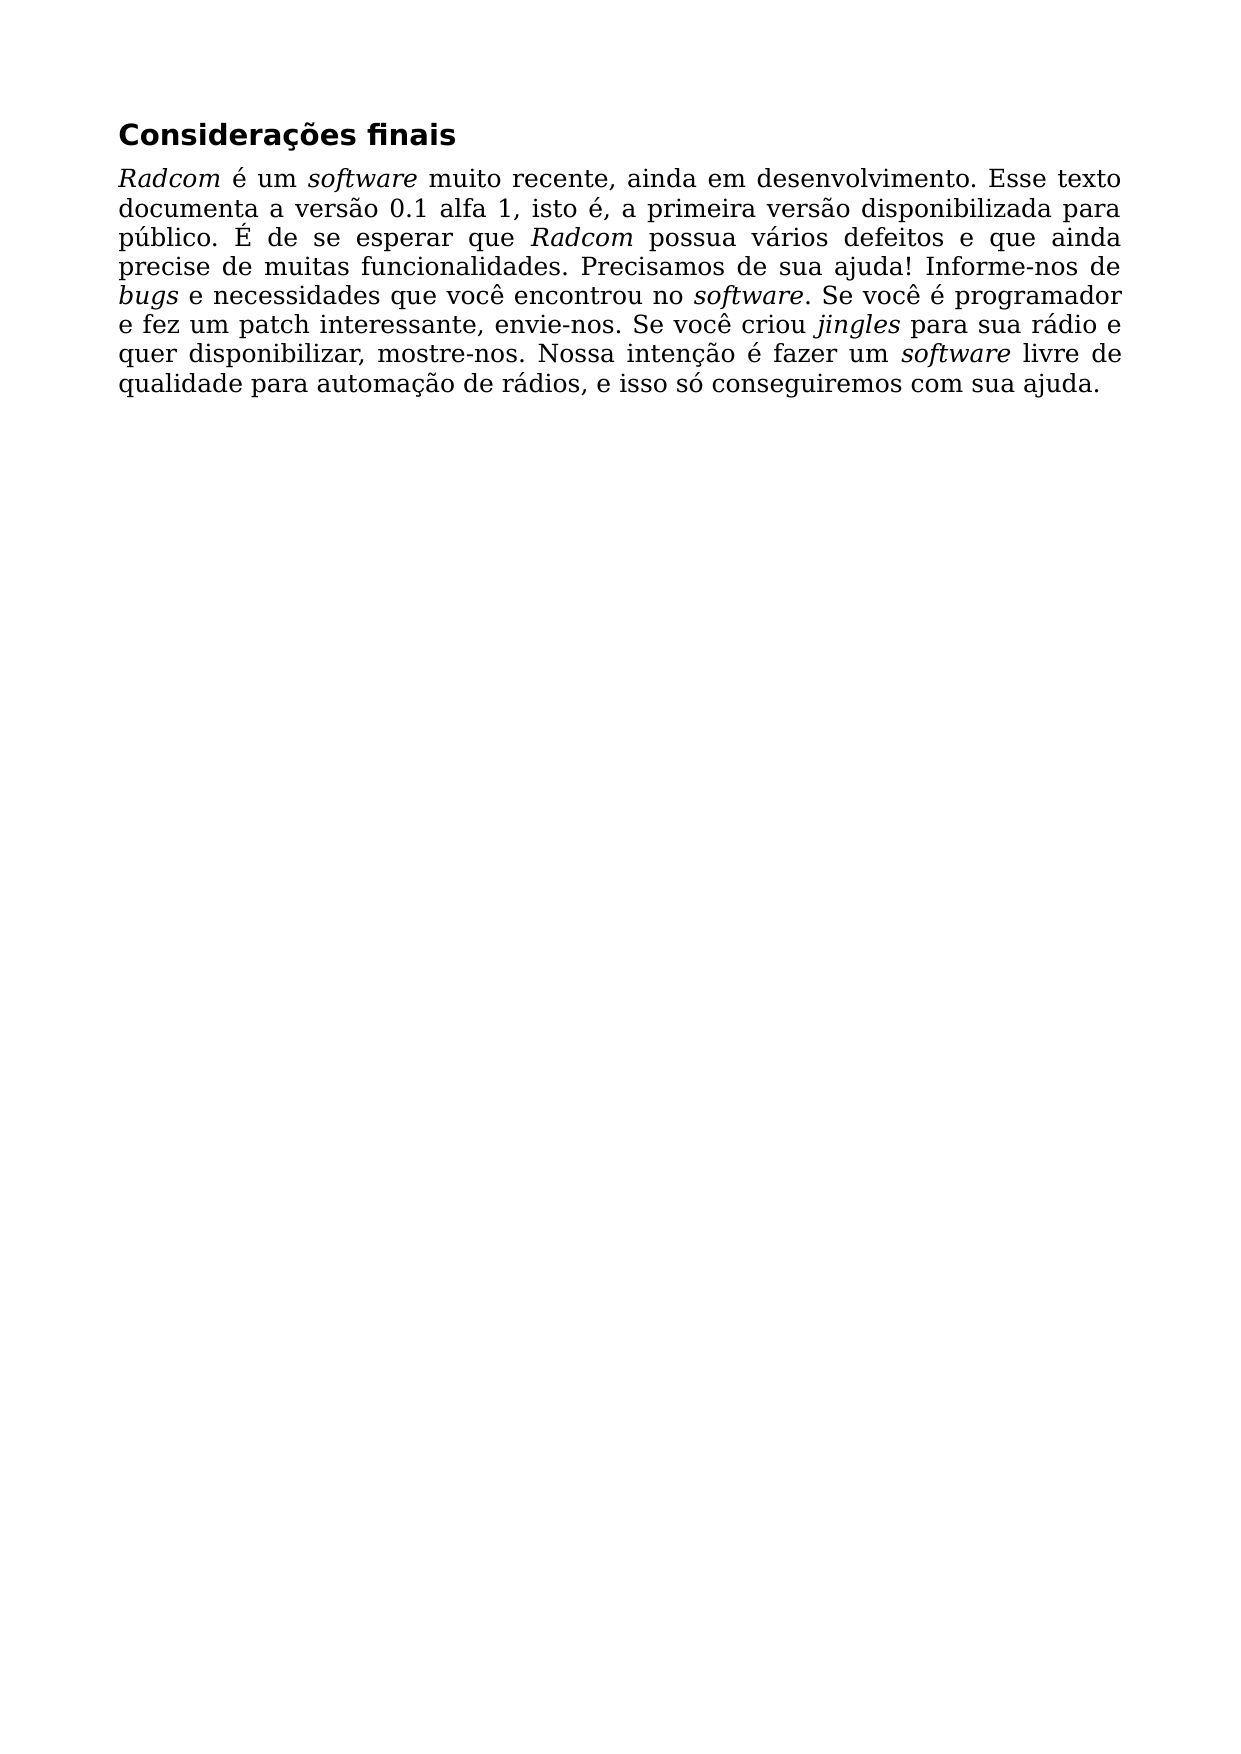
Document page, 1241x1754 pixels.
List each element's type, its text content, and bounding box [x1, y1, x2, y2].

subtitle Considerações finais [118, 118, 1122, 152]
text Radcom é um software muito recente, ainda em desenvolvimento. Esse texto documenta a versão 0.1 alfa 1, isto é, a primeira versão disponibilizada para público. É de se esperar que Radcom possua vários defeitos e que ainda precise de muitas funcionalidades. Precisamos de sua ajuda! Informe-nos de bugs e necessidades que você encontrou no software. Se você é programador e fez um patch interessante, envie-nos. Se você criou jingles para sua rádio e quer disponibilizar, mostre-nos. Nossa intenção é fazer um software livre de qualidade para automação de rádios, e isso só conseguiremos com sua ajuda. [118, 164, 1122, 398]
